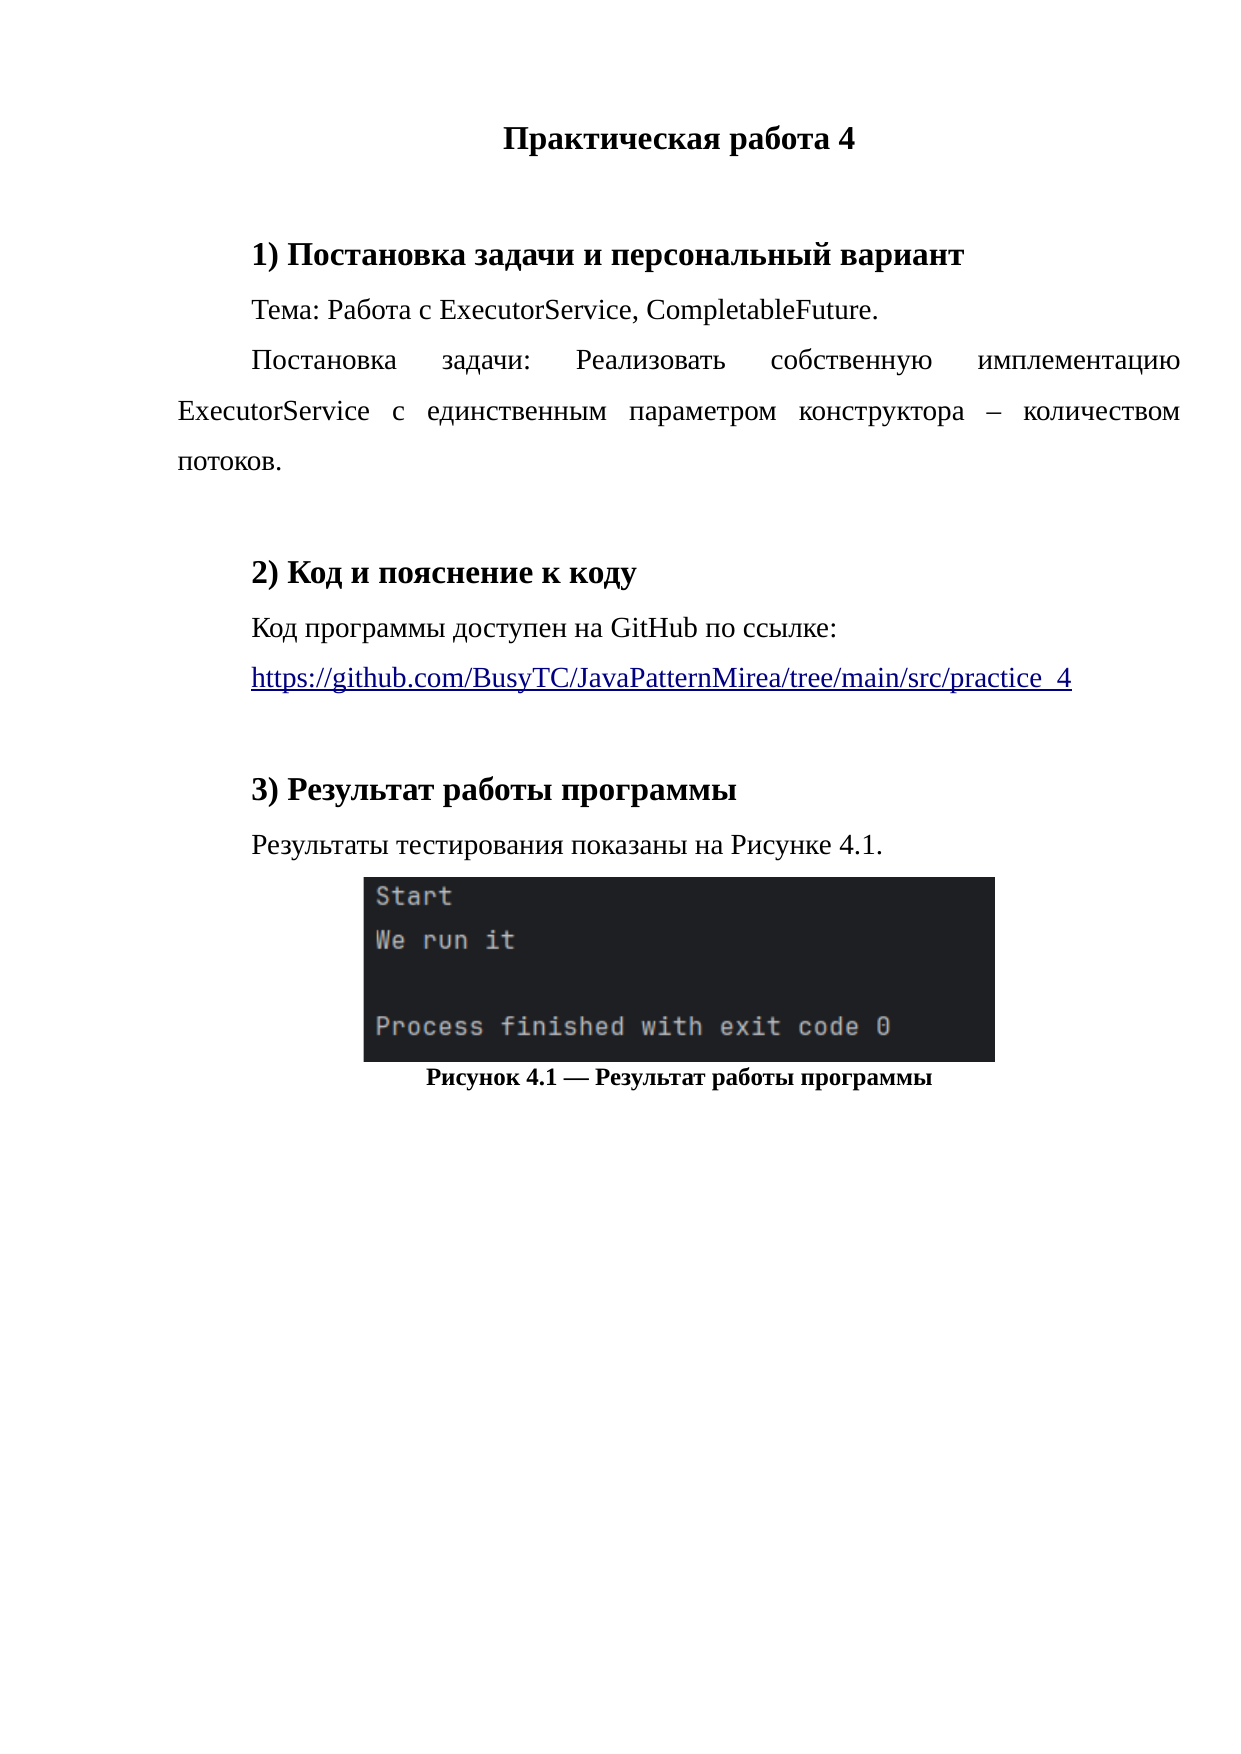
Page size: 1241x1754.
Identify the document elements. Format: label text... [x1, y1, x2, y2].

text Результаты тестирования показаны на Рисунке 4.1. [177, 827, 1181, 861]
subtitle 1) Постановка задачи и персональный вариант [251, 235, 1181, 273]
text Код программы доступен на GitHub по ссылке: [177, 610, 1181, 643]
subtitle 3) Результат работы программы [251, 770, 1181, 808]
text Рисунок 4.1 — Результат работы программы [177, 877, 1181, 1091]
text Постановка задачи: Реализовать собственную имплементацию ExecutorService с единственным параметром конструктора – количеством потоков. [177, 342, 1181, 477]
picture [363, 877, 995, 1062]
subtitle Практическая работа 4 [177, 118, 1181, 156]
text https://github.com/BusyTC/JavaPatternMirea/tree/main/src/practice_4 [177, 660, 1181, 694]
subtitle 2) Код и пояснение к коду [251, 552, 1181, 591]
text Тема: Работа с ExecutorService, CompletableFuture. [177, 292, 1181, 326]
